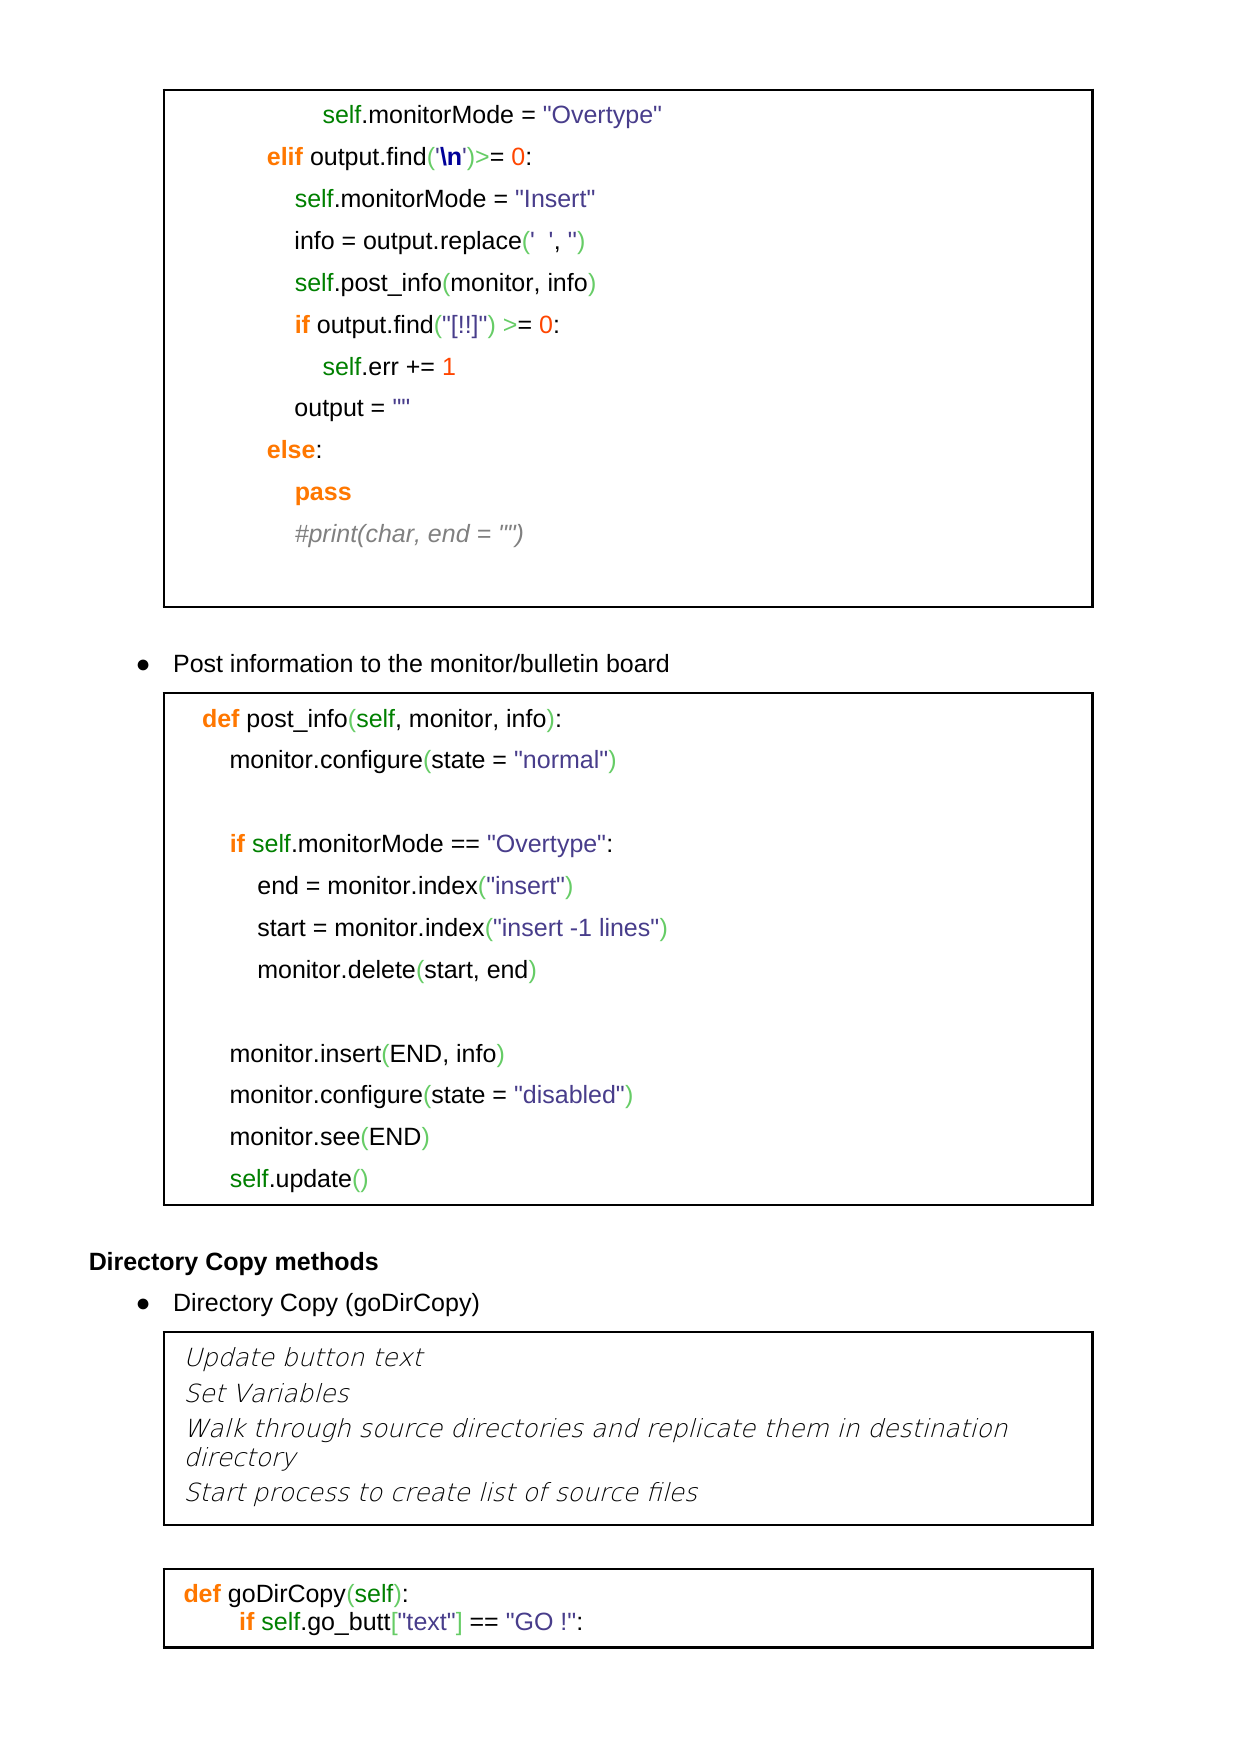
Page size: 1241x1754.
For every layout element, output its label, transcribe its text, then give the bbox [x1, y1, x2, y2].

list Directory Copy (goDirCopy) [135, 1289, 1142, 1317]
list Post information to the monitor/bulletin board [135, 650, 1142, 678]
table_header def goDirCopy(self): if self.go_butt["text"] == "GO !": [165, 1570, 1091, 1646]
subtitle Directory Copy methods [88, 1247, 1152, 1275]
table_header self.monitorMode = "Overtype" elif output.find('\n')>= 0: self.monitorMode = "Insert" info = output.replace(' ', '') self.post_info(monitor, info) if output.find("[!!]") >= 0: self.err += 1 output = "" else: pass #print(char, end = "") [165, 91, 1091, 606]
table_header Update button text Set Variables Walk through source directories and replicate them in destination directory Start process to create list of source files [165, 1333, 1091, 1524]
table_header def post_info(self, monitor, info): monitor.configure(state = "normal") if self.monitorMode == "Overtype": end = monitor.index("insert") start = monitor.index("insert -1 lines") monitor.delete(start, end) monitor.insert(END, info) monitor.configure(state = "disabled") monitor.see(END) self.update() [165, 694, 1091, 1203]
